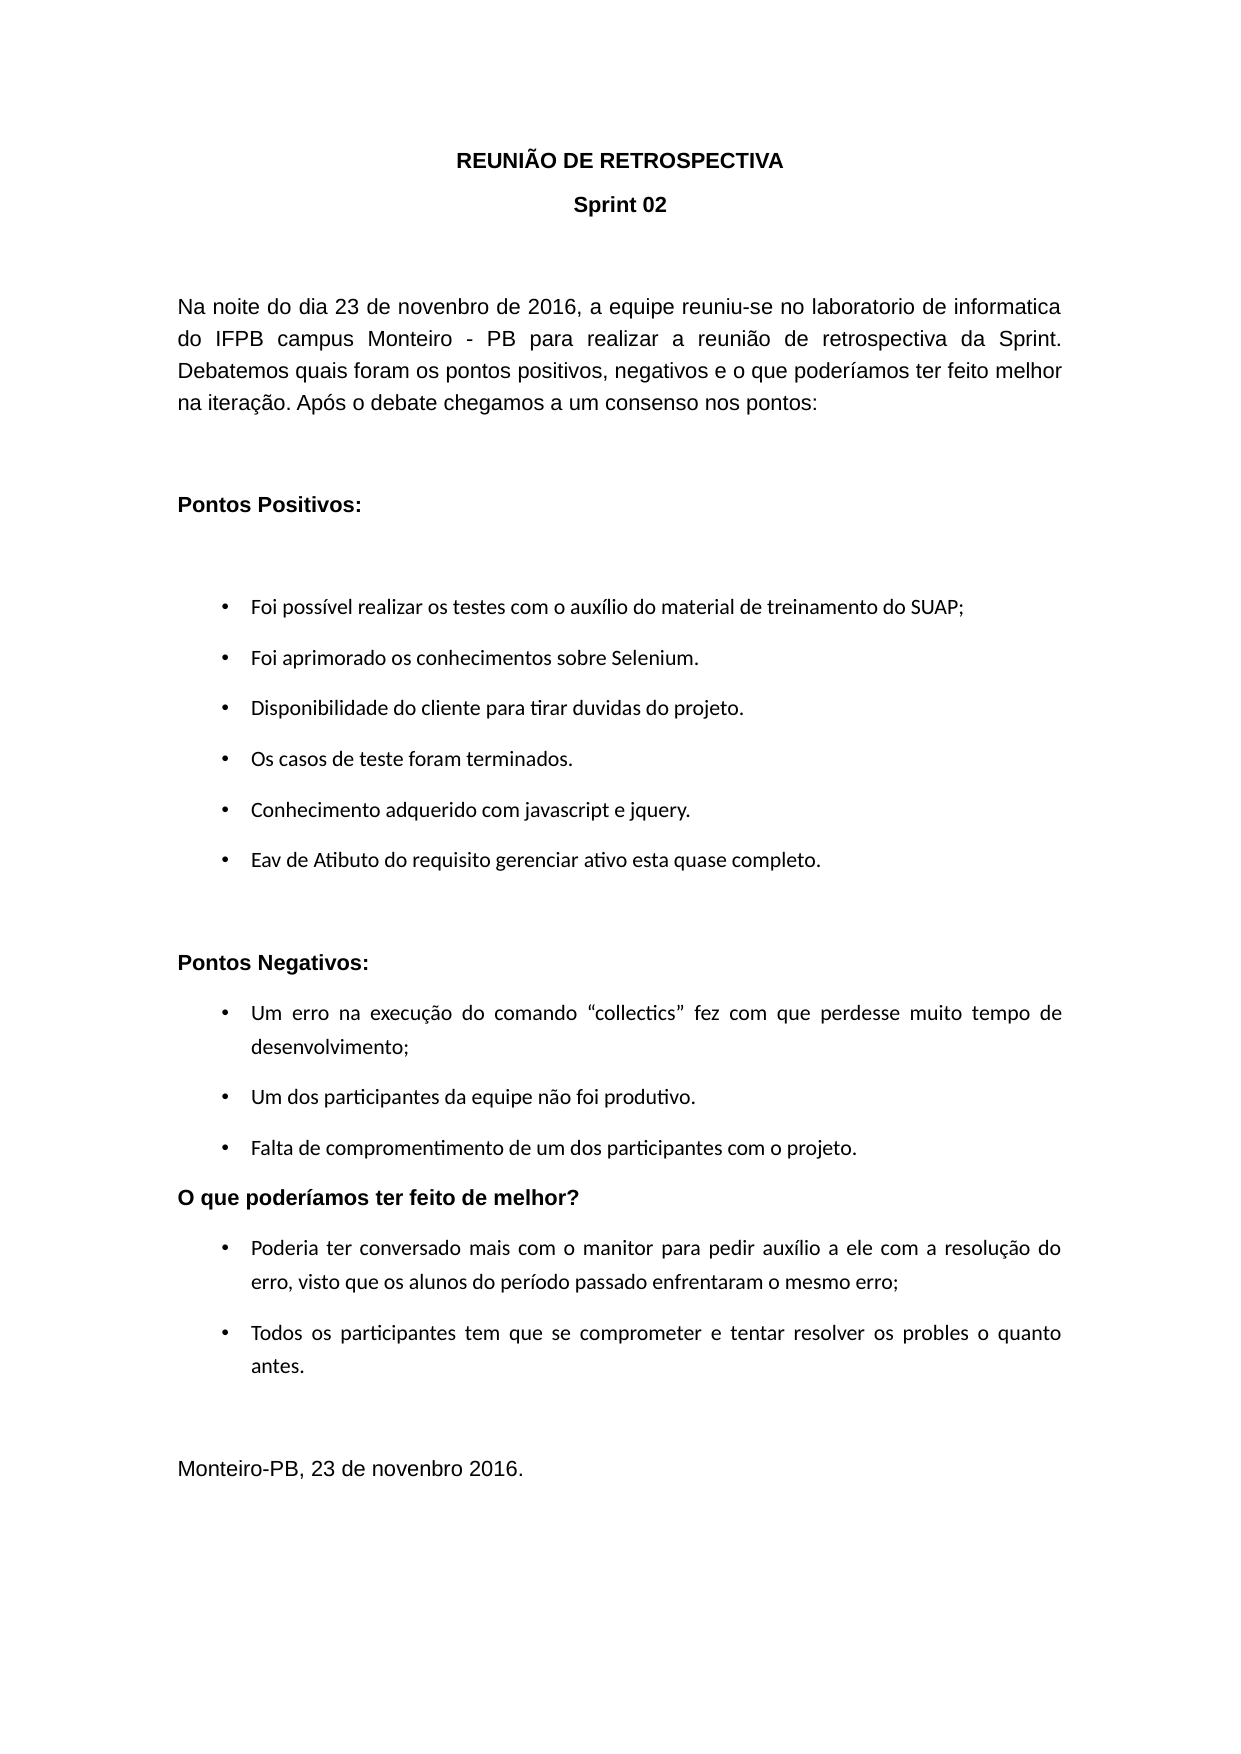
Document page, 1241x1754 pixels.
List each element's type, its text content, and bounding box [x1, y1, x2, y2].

text REUNIÃO DE RETROSPECTIVA [177, 148, 1063, 173]
text O que poderíamos ter feito de melhor? [177, 1185, 1063, 1210]
list Os casos de teste foram terminados. [221, 745, 1063, 772]
list Foi aprimorado os conhecimentos sobre Selenium. [221, 644, 1063, 670]
list Disponibilidade do cliente para tirar duvidas do projeto. [221, 694, 1063, 721]
list Eav de Atibuto do requisito gerenciar ativo esta quase completo. [221, 847, 1063, 873]
list Falta de compromentimento de um dos participantes com o projeto. [221, 1134, 1063, 1161]
list Um erro na execução do comando “collectics” fez com que perdesse muito tempo de desenvolvimento; [221, 999, 1063, 1059]
text Pontos Negativos: [177, 950, 1063, 975]
list Foi possível realizar os testes com o auxílio do material de treinamento do SUAP; [221, 593, 1063, 620]
text Sprint 02 [177, 192, 1063, 218]
list Poderia ter conversado mais com o manitor para pedir auxílio a ele com a resolução do erro, visto que os alunos do período passado enfrentaram o mesmo erro; [221, 1234, 1063, 1294]
text Pontos Positivos: [177, 492, 1063, 517]
text Monteiro-PB, 23 de novenbro 2016. [177, 1456, 1063, 1481]
list Conhecimento adquerido com javascript e jquery. [221, 796, 1063, 823]
list Todos os participantes tem que se comprometer e tentar resolver os probles o quanto antes. [221, 1319, 1063, 1379]
text Na noite do dia 23 de novenbro de 2016, a equipe reuniu-se no laboratorio de informatica do IFPB campus Monteiro - PB para realizar a reunião de retrospectiva da Sprint. Debatemos quais foram os pontos positivos, negativos e o que poderíamos ter feito melhor na iteração. Após o debate chegamos a um consenso nos pontos: [177, 294, 1063, 416]
list Um dos participantes da equipe não foi produtivo. [221, 1083, 1063, 1110]
